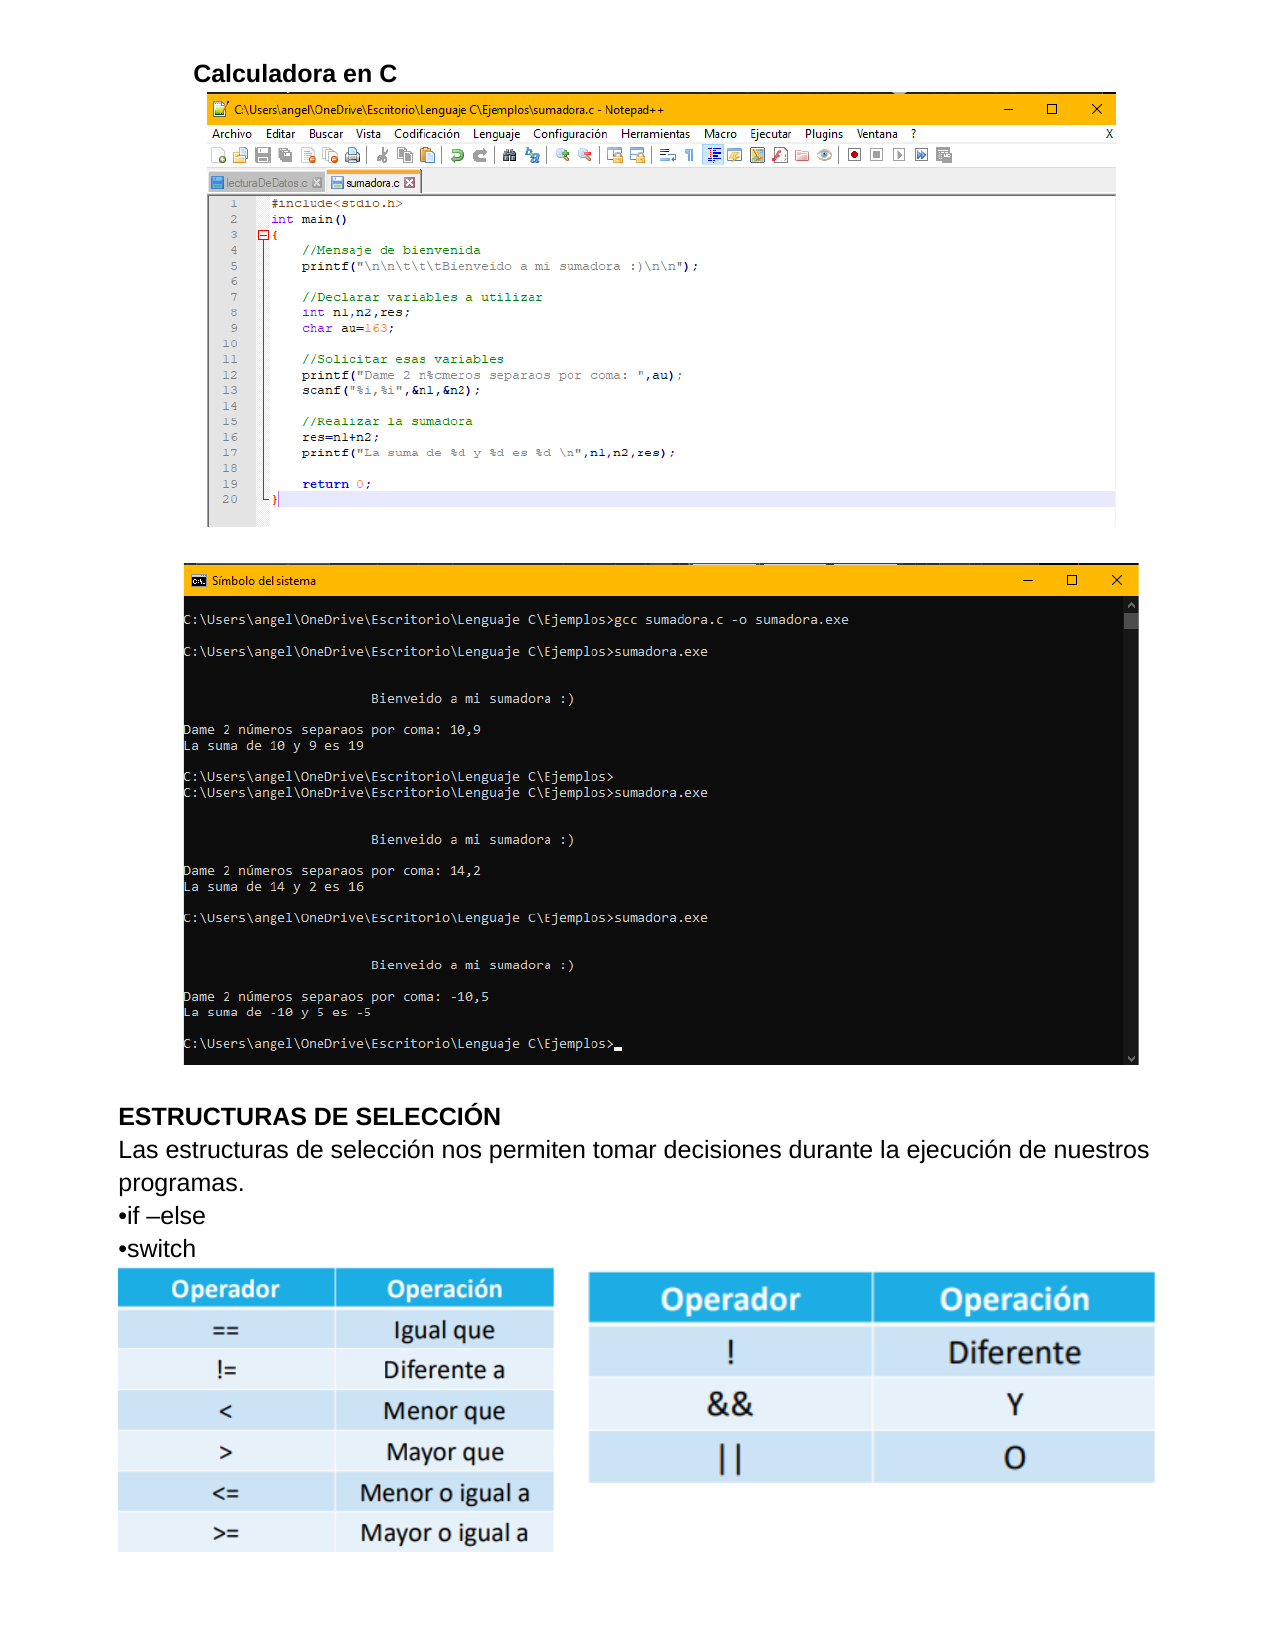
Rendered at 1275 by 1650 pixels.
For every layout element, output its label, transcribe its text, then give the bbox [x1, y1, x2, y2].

text •if –else [118, 1201, 1205, 1229]
list Calculadora en C [193, 59, 1205, 88]
text Las estructuras de selección nos permiten tomar decisiones durante la ejecución de nuestros programas. [118, 1135, 1205, 1196]
text ESTRUCTURAS DE SELECCIÓN [118, 1102, 1205, 1130]
text •switch [118, 1234, 1205, 1262]
